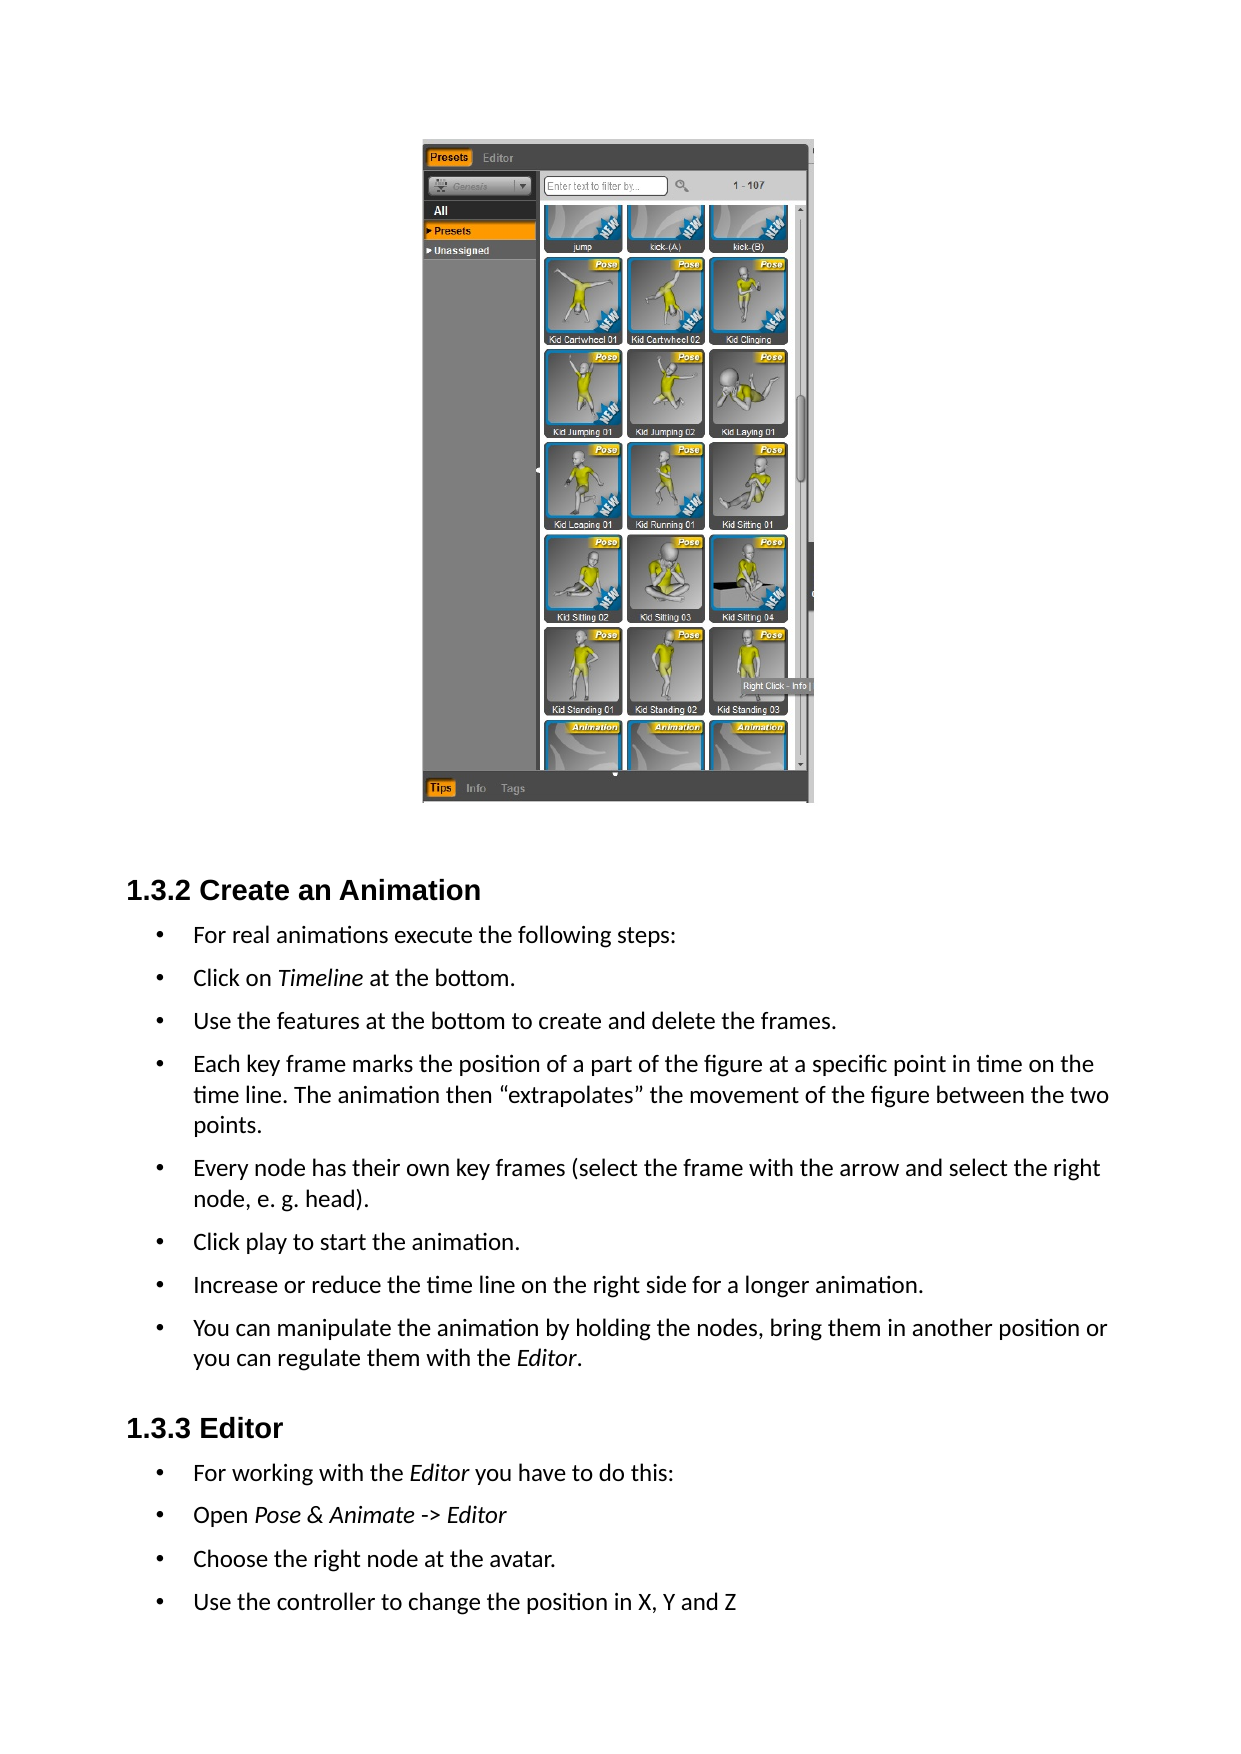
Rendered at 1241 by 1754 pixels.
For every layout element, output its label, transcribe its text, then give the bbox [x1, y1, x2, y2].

subtitle Create an Animation [118, 873, 1122, 907]
list Use the features at the bottom to create and delete the frames. [156, 1005, 1122, 1036]
picture [422, 139, 818, 806]
list For working with the Editor you have to do this: [156, 1457, 1122, 1487]
list For real animations execute the following steps: [156, 919, 1122, 950]
list Click on Timeline at the bottom. [156, 962, 1122, 993]
list Open Pose & Animate -> Editor [156, 1500, 1122, 1530]
list Increase or reduce the time line on the right side for a longer animation. [156, 1269, 1122, 1299]
list You can manipulate the animation by holding the nodes, bring them in another position or you can regulate them with the Editor. [156, 1312, 1122, 1373]
subtitle Editor [118, 1411, 1122, 1444]
list Click play to start the animation. [156, 1226, 1122, 1257]
list Every node has their own key frames (select the frame with the arrow and select the right node, e. g. head). [156, 1152, 1122, 1213]
list Use the controller to change the position in X, Y and Z [156, 1586, 1122, 1616]
list Each key frame marks the position of a part of the figure at a specific point in time on the time line. The animation then “extrapolates” the movement of the figure between the two points. [156, 1048, 1122, 1140]
list Choose the right node at the avatar. [156, 1543, 1122, 1573]
